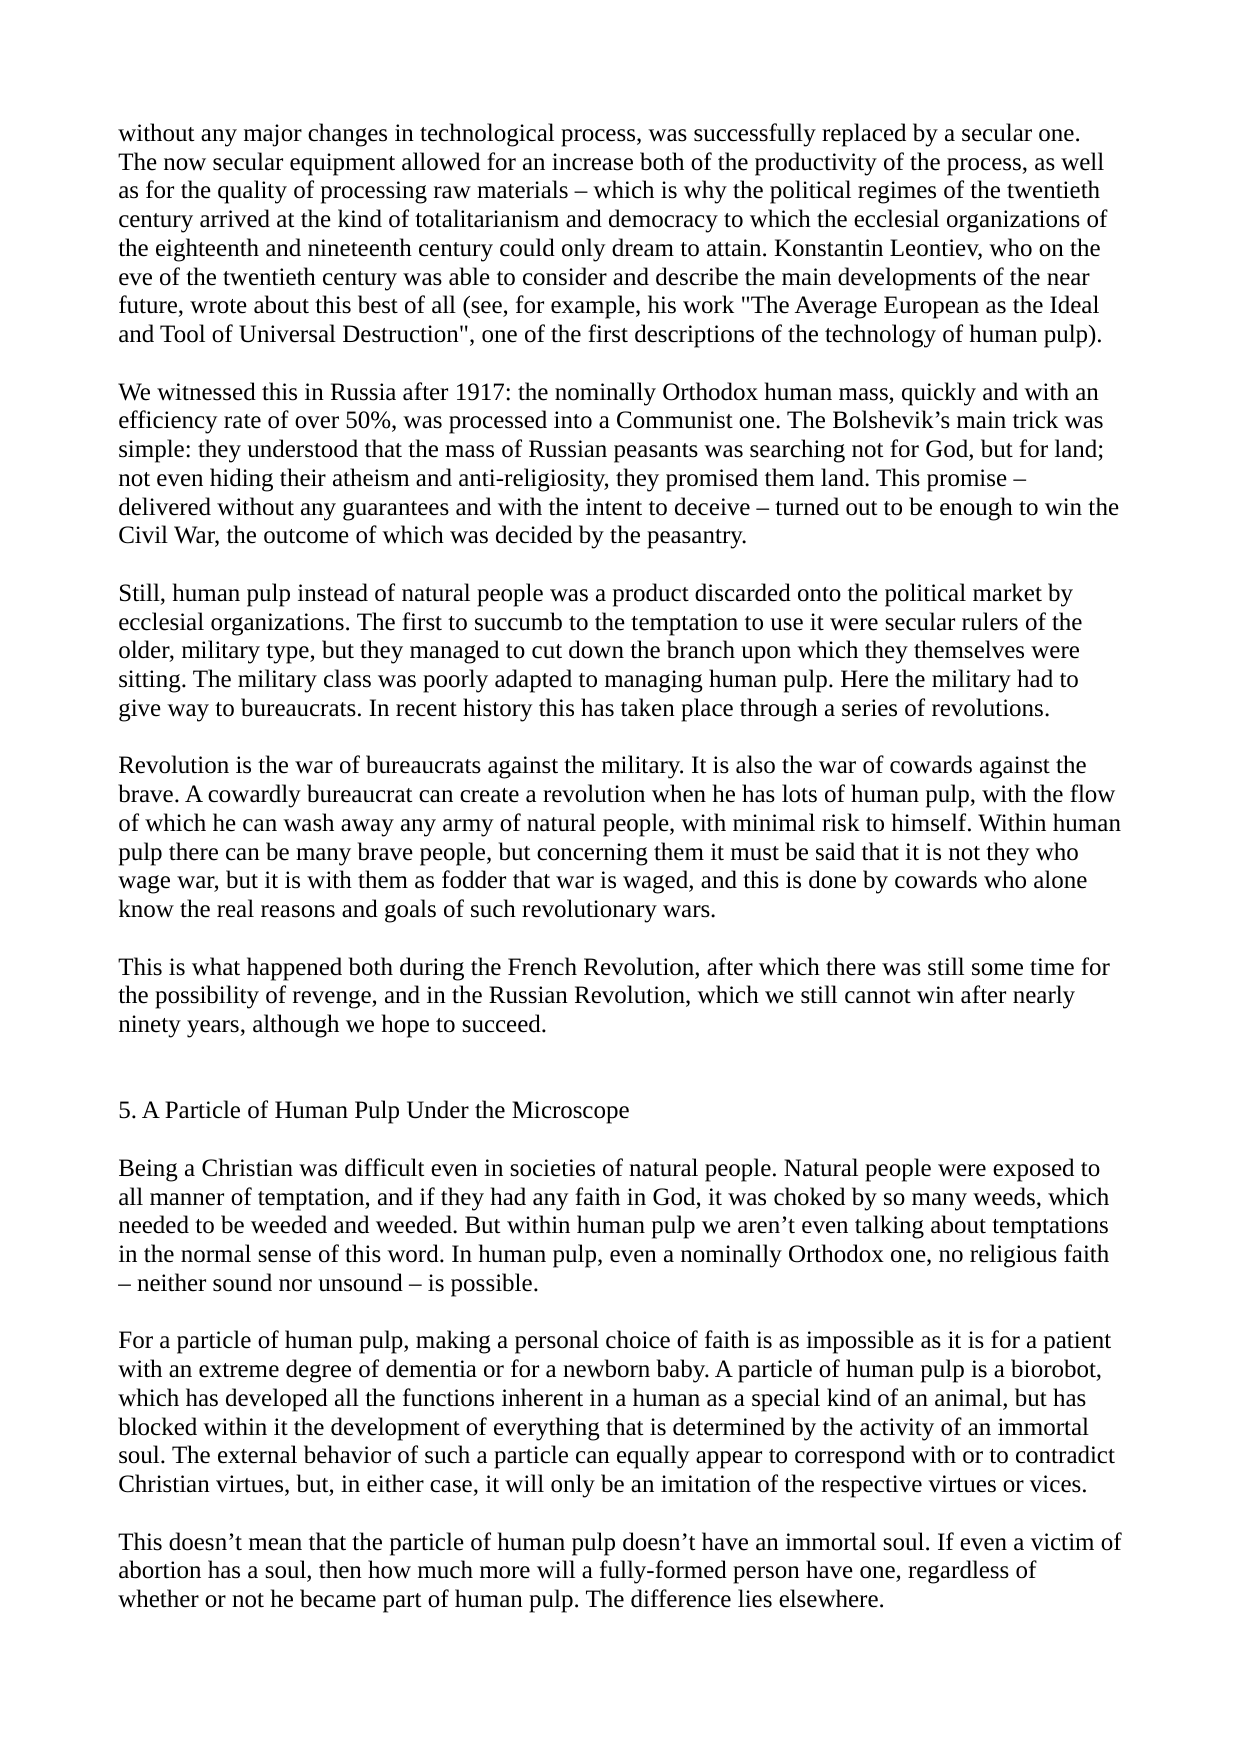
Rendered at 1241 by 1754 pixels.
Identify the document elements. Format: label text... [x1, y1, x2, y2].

text without any major changes in technological process, was successfully replaced by a secular one. The now secular equipment allowed for an increase both of the productivity of the process, as well as for the quality of processing raw materials – which is why the political regimes of the twentieth century arrived at the kind of totalitarianism and democracy to which the ecclesial organizations of the eighteenth and nineteenth century could only dream to attain. Konstantin Leontiev, who on the eve of the twentieth century was able to consider and describe the main developments of the near future, wrote about this best of all (see, for example, his work "The Average European as the Ideal and Tool of Universal Destruction", one of the first descriptions of the technology of human pulp). We witnessed this in Russia after 1917: the nominally Orthodox human mass, quickly and with an efficiency rate of over 50%, was processed into a Communist one. The Bolshevik’s main trick was simple: they understood that the mass of Russian peasants was searching not for God, but for land; not even hiding their atheism and anti-religiosity, they promised them land. This promise – delivered without any guarantees and with the intent to deceive – turned out to be enough to win the Civil War, the outcome of which was decided by the peasantry. Still, human pulp instead of natural people was a product discarded onto the political market by ecclesial organizations. The first to succumb to the temptation to use it were secular rulers of the older, military type, but they managed to cut down the branch upon which they themselves were sitting. The military class was poorly adapted to managing human pulp. Here the military had to give way to bureaucrats. In recent history this has taken place through a series of revolutions. Revolution is the war of bureaucrats against the military. It is also the war of cowards against the brave. A cowardly bureaucrat can create a revolution when he has lots of human pulp, with the flow of which he can wash away any army of natural people, with minimal risk to himself. Within human pulp there can be many brave people, but concerning them it must be said that it is not they who wage war, but it is with them as fodder that war is waged, and this is done by cowards who alone know the real reasons and goals of such revolutionary wars. This is what happened both during the French Revolution, after which there was still some time for the possibility of revenge, and in the Russian Revolution, which we still cannot win after nearly ninety years, although we hope to succeed. 5. A Particle of Human Pulp Under the Microscope Being a Christian was difficult even in societies of natural people. Natural people were exposed to all manner of temptation, and if they had any faith in God, it was choked by so many weeds, which needed to be weeded and weeded. But within human pulp we aren’t even talking about temptations in the normal sense of this word. In human pulp, even a nominally Orthodox one, no religious faith – neither sound nor unsound – is possible. For a particle of human pulp, making a personal choice of faith is as impossible as it is for a patient with an extreme degree of dementia or for a newborn baby. A particle of human pulp is a biorobot, which has developed all the functions inherent in a human as a special kind of an animal, but has blocked within it the development of everything that is determined by the activity of an immortal soul. The external behavior of such a particle can equally appear to correspond with or to contradict Christian virtues, but, in either case, it will only be an imitation of the respective virtues or vices. This doesn’t mean that the particle of human pulp doesn’t have an immortal soul. If even a victim of abortion has a soul, then how much more will a fully-formed person have one, regardless of whether or not he became part of human pulp. The difference lies elsewhere. [118, 118, 1122, 1613]
